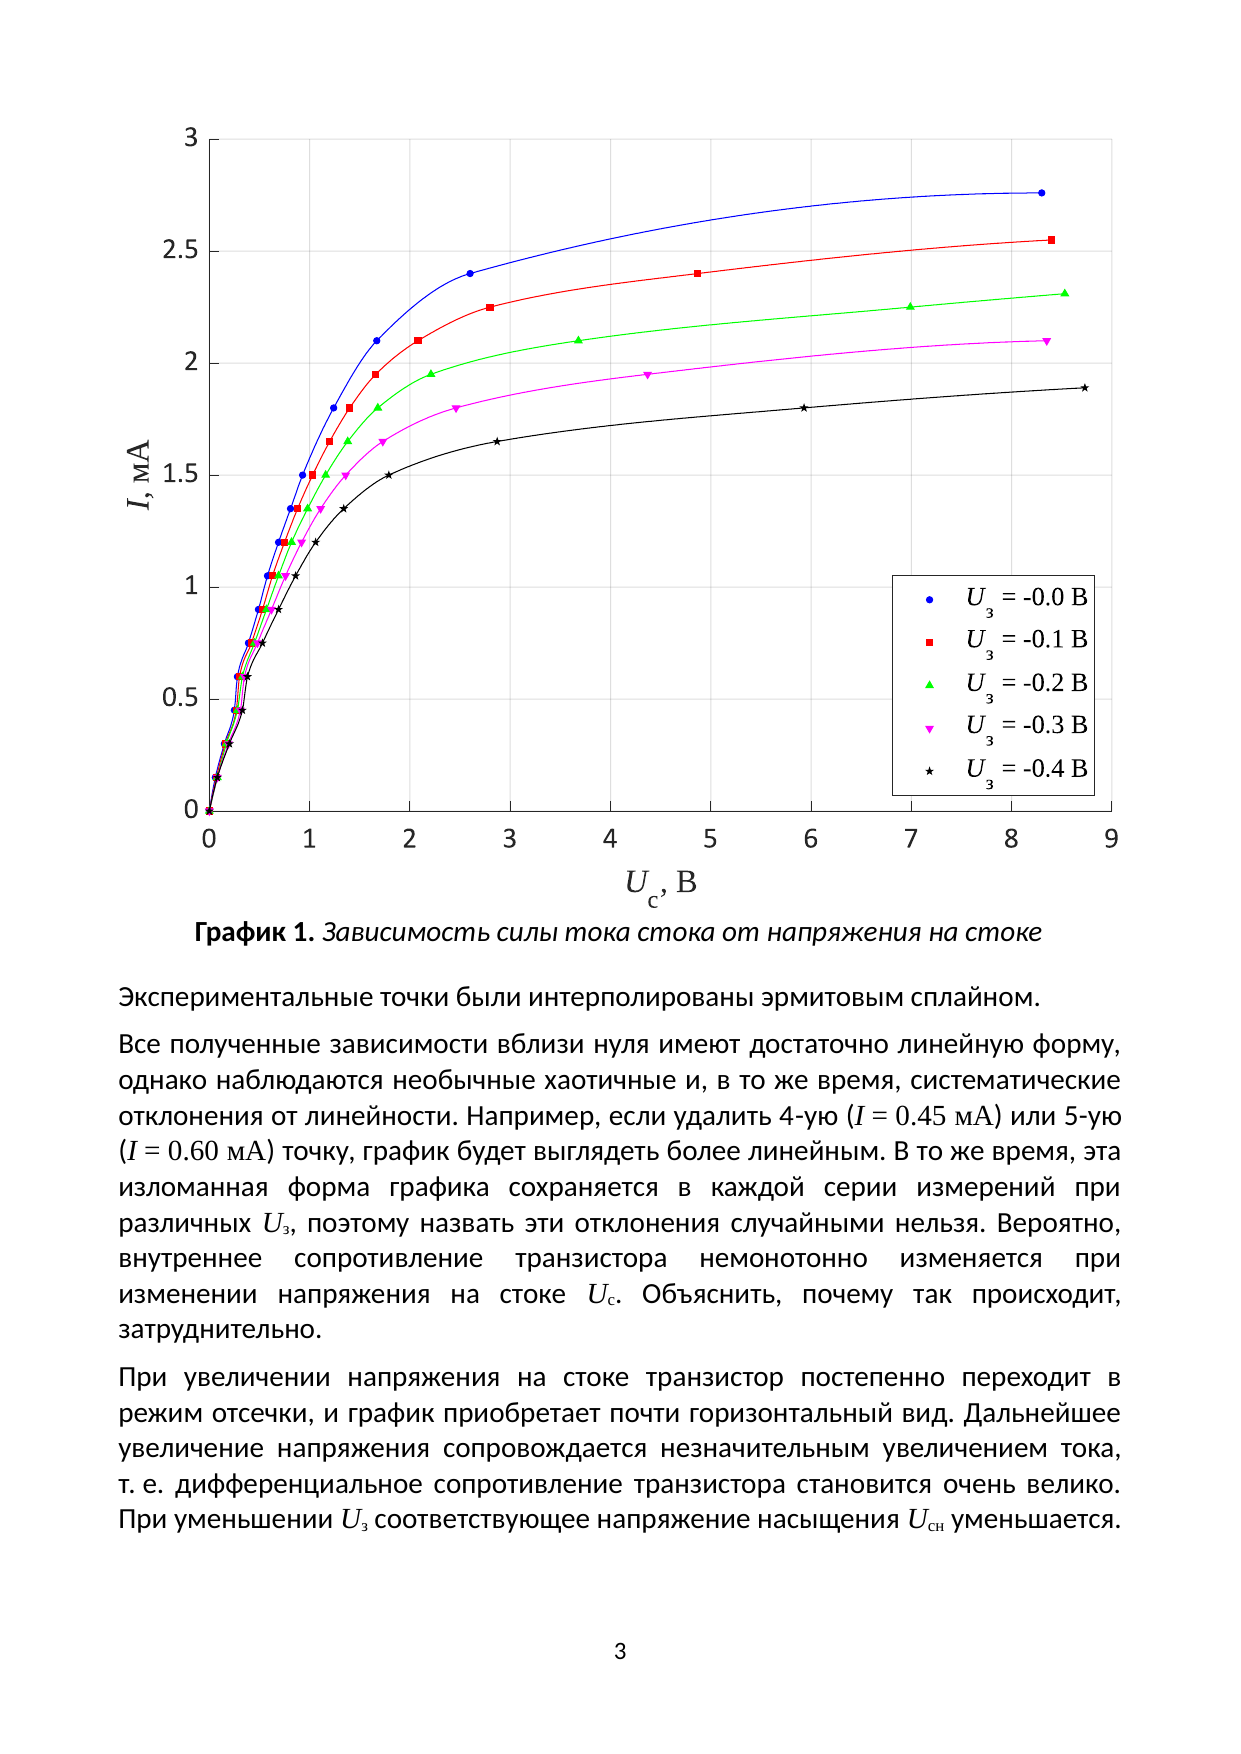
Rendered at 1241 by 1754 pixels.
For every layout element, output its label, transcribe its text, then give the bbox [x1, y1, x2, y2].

text Все полученные зависимости вблизи нуля имеют достаточно линейную форму, однако наблюдаются необычные хаотичные и, в то же время, систематические отклонения от линейности. Например, если удалить 4‑ую (I = 0.45 мА) или 5‑ую (I = 0.60 мА) точку, график будет выглядеть более линейным. В то же время, эта изломанная форма графика сохраняется в каждой серии измерений при различных Uз, поэтому назвать эти отклонения случайными нельзя. Вероятно, внутреннее сопротивление транзистора немонотонно изменяется при изменении напряжения на стоке Uс. Объяснить, почему так происходит, затруднительно. [118, 1026, 1122, 1346]
text График 1. Зависимость силы тока стока от напряжения на стоке [118, 913, 1122, 949]
text Экспериментальные точки были интерполированы эрмитовым сплайном. [118, 978, 1122, 1014]
text При увеличении напряжения на стоке транзистор постепенно переходит в режим отсечки, и график приобретает почти горизонтальный вид. Дальнейшее увеличение напряжения сопровождается незначительным увеличением тока, т. е. дифференциальное сопротивление транзистора становится очень велико. При уменьшении Uз соответствующее напряжение насыщения Uсн уменьшается. [118, 1358, 1122, 1536]
